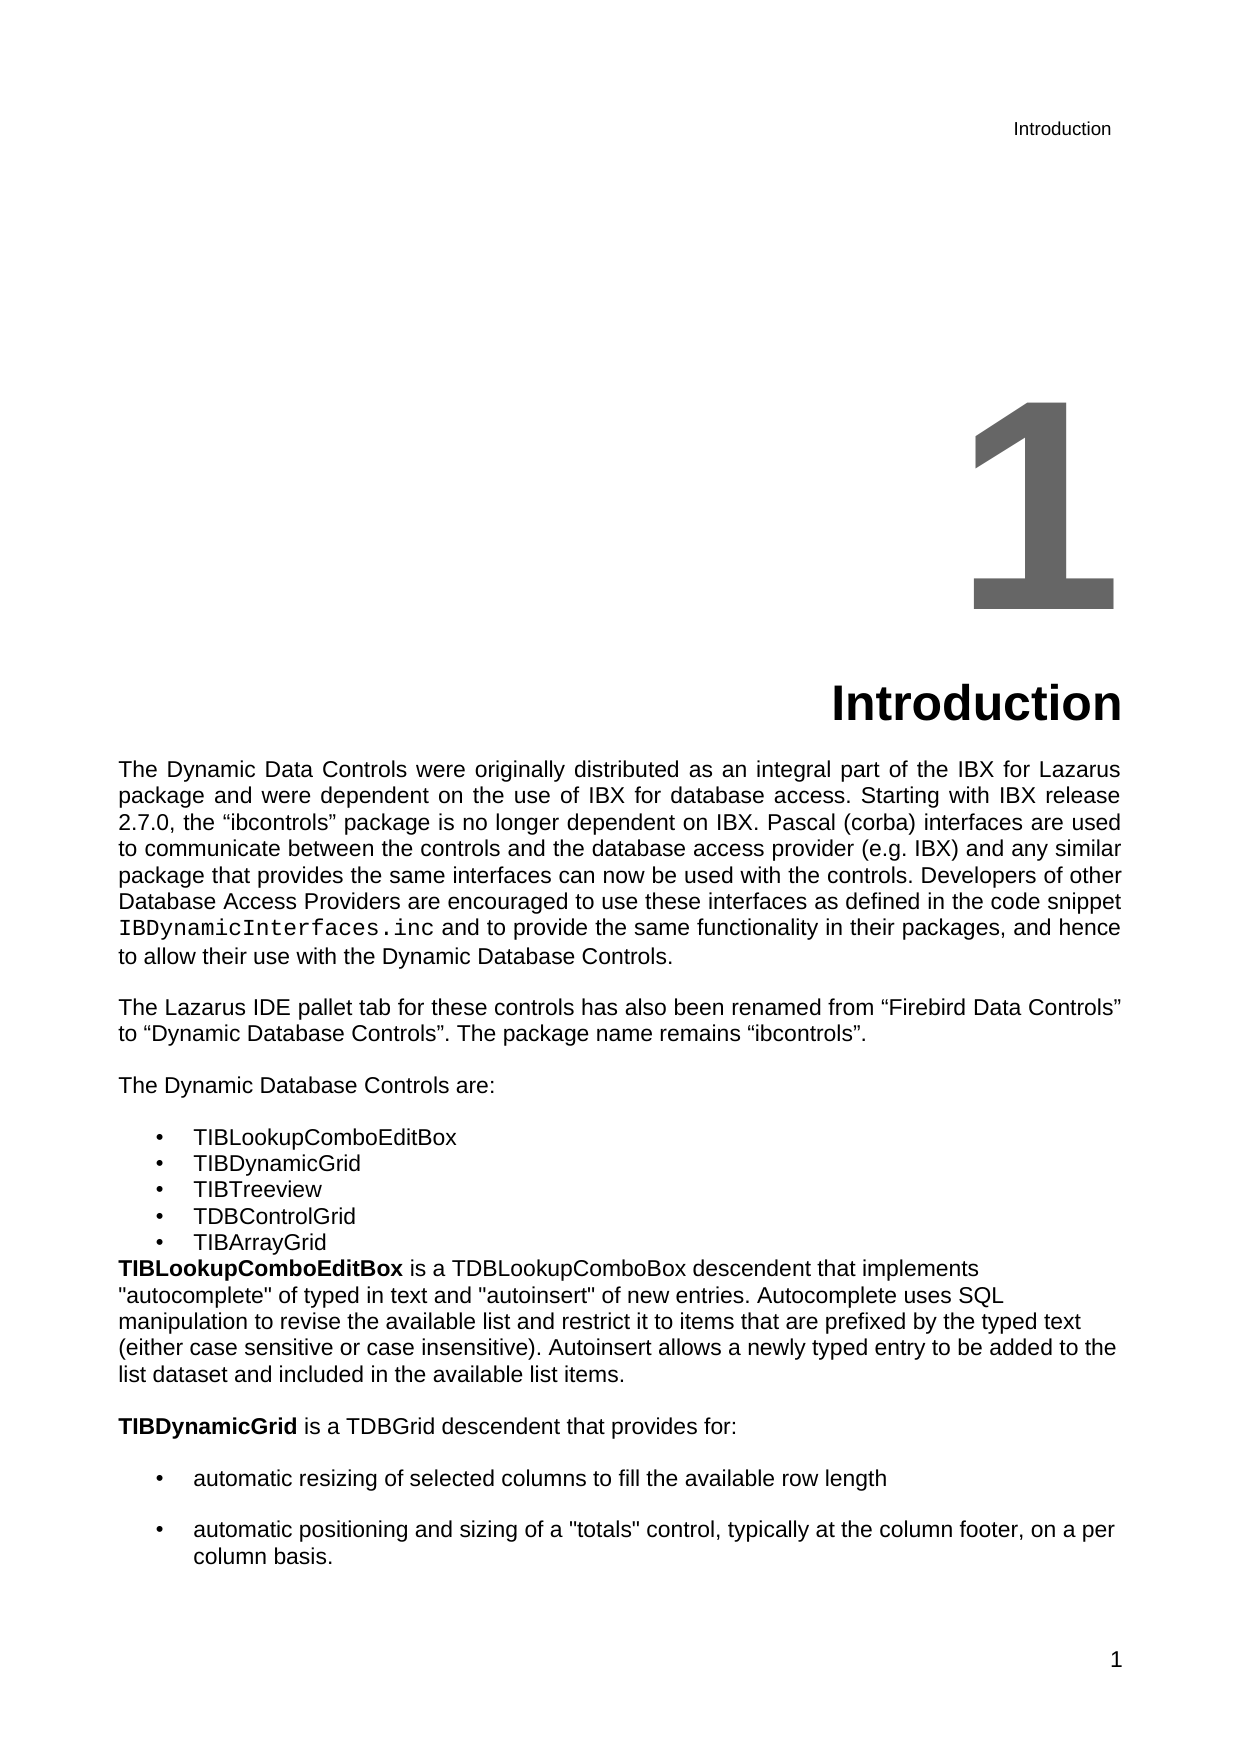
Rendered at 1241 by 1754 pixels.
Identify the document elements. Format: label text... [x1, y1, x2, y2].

list TIBArrayGrid [156, 1229, 1122, 1255]
text TIBDynamicGrid is a TDBGrid descendent that provides for: [118, 1413, 1122, 1439]
text The Dynamic Database Controls are: [118, 1072, 1122, 1098]
subtitle Introduction [81, 328, 1122, 731]
list TIBDynamicGrid [156, 1150, 1122, 1176]
text TIBLookupComboEditBox is a TDBLookupComboBox descendent that implements "autocomplete" of typed in text and "autoinsert" of new entries. Autocomplete uses SQL manipulation to revise the available list and restrict it to items that are prefixed by the typed text (either case sensitive or case insensitive). Autoinsert allows a newly typed entry to be added to the list dataset and included in the available list items. [118, 1255, 1122, 1387]
text The Dynamic Data Controls were originally distributed as an integral part of the IBX for Lazarus package and were dependent on the use of IBX for database access. Starting with IBX release 2.7.0, the “ibcontrols” package is no longer dependent on IBX. Pascal (corba) interfaces are used to communicate between the controls and the database access provider (e.g. IBX) and any similar package that provides the same interfaces can now be used with the controls. Developers of other Database Access Providers are encouraged to use these interfaces as defined in the code snippet IBDynamicInterfaces.inc and to provide the same functionality in their packages, and hence to allow their use with the Dynamic Database Controls. [118, 756, 1122, 969]
list TIBTreeview [156, 1176, 1122, 1203]
list TIBLookupComboEditBox [156, 1123, 1122, 1150]
list automatic resizing of selected columns to fill the available row length [156, 1464, 1122, 1491]
text The Lazarus IDE pallet tab for these controls has also been renamed from “Firebird Data Controls” to “Dynamic Database Controls”. The package name remains “ibcontrols”. [118, 994, 1122, 1047]
list automatic positioning and sizing of a "totals" control, typically at the column footer, on a per column basis. [156, 1516, 1122, 1569]
list TDBControlGrid [156, 1203, 1122, 1229]
